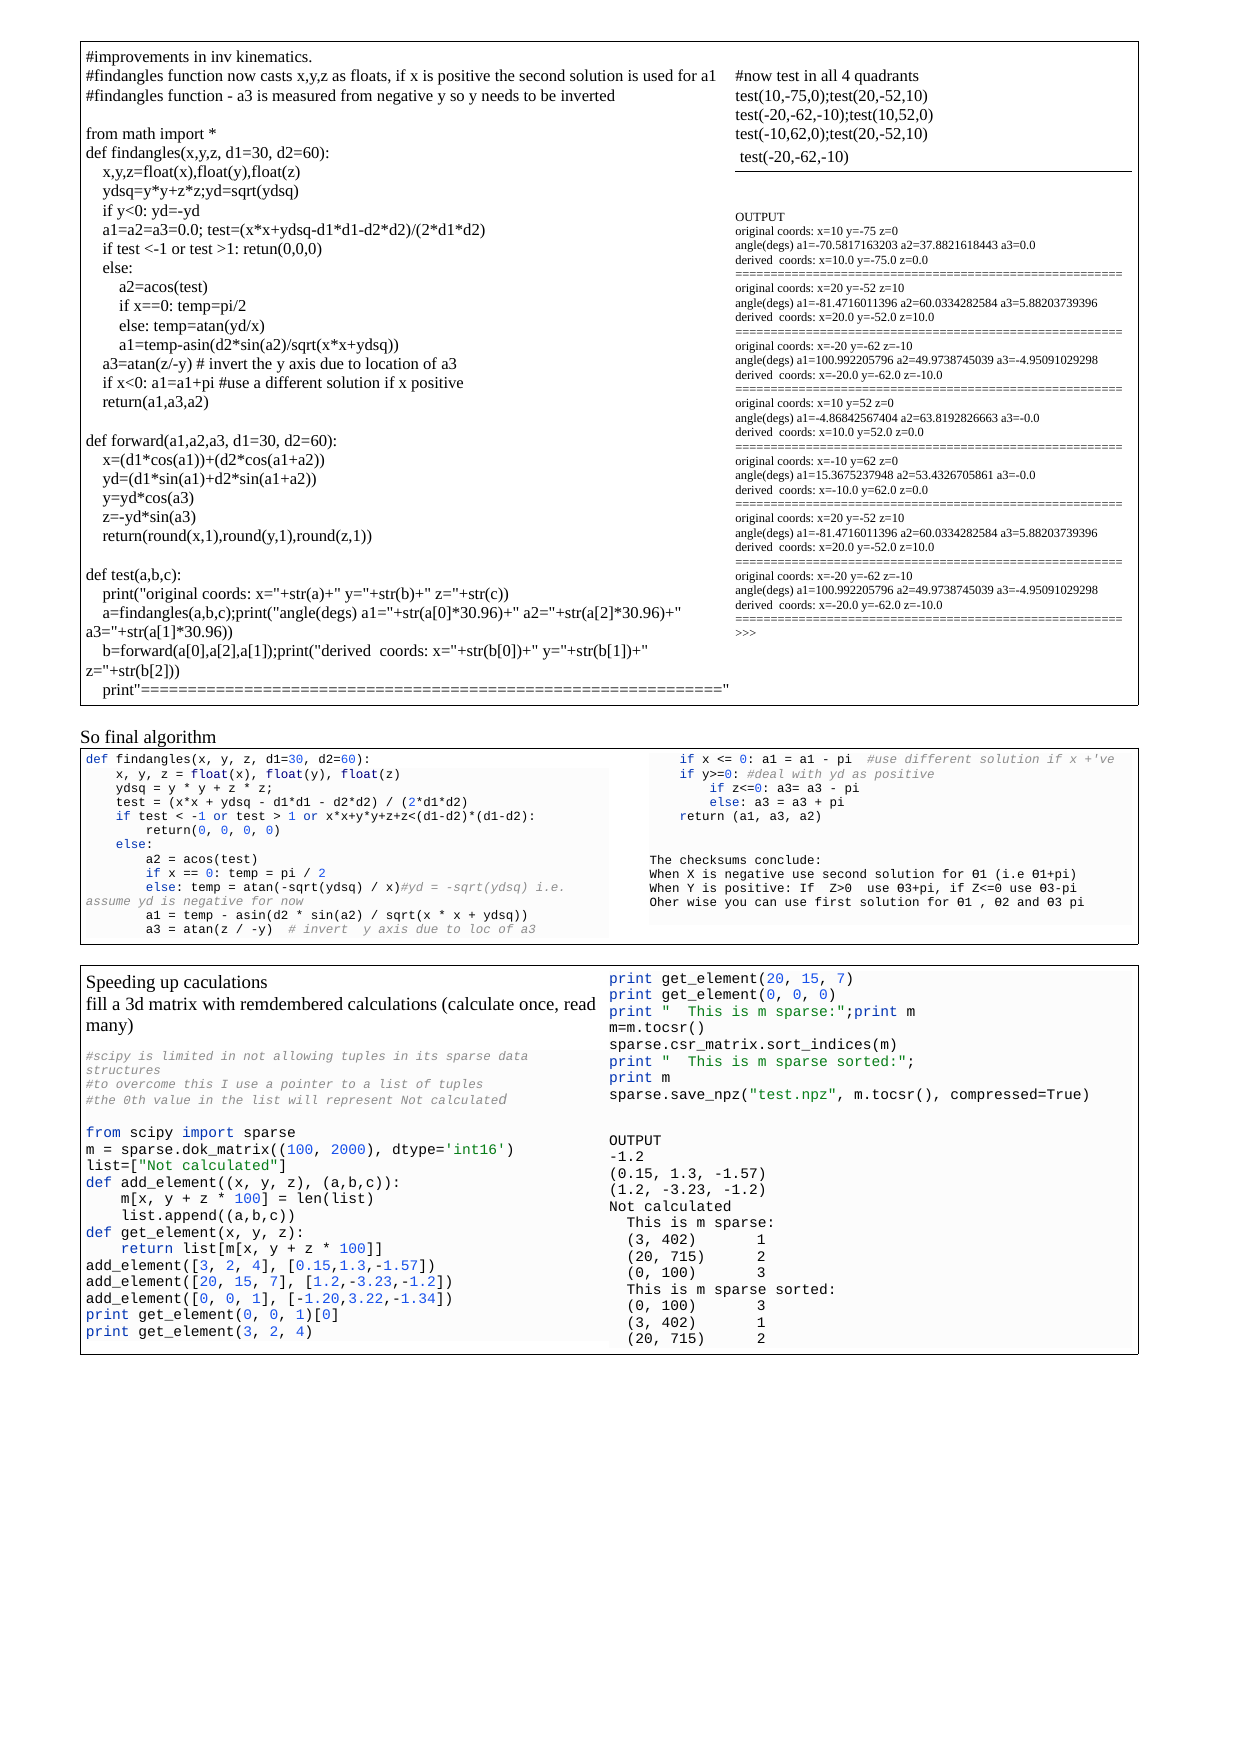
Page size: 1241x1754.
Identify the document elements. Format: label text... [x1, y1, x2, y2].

table_header def findangles(x, y, z, d1=30, d2=60): x, y, z = float(x), float(y), float(z) ydsq = y * y + z * z; test = (x*x + ydsq - d1*d1 - d2*d2) / (2*d1*d2) if test < -1 or test > 1 or x*x+y*y+z+z<(d1-d2)*(d1-d2): return(0, 0, 0, 0) else: a2 = acos(test) if x == 0: temp = pi / 2 else: temp = atan(-sqrt(ydsq) / x)#yd = -sqrt(ydsq) i.e. assume yd is negative for now a1 = temp - asin(d2 * sin(a2) / sqrt(x * x + ydsq)) a3 = atan(z / -y) # invert y axis due to loc of a3 if x <= 0: a1 = a1 - pi #use different solution if x +'ve if y>=0: #deal with yd as positive if z<=0: a3= a3 - pi else: a3 = a3 + pi return (a1, a3, a2) The checksums conclude: When X is negative use second solution for Ө1 (i.e Ө1+pi) When Y is positive: If Z>0 use Ө3+pi, if Z<=0 use Ө3-pi Oher wise you can use first solution for Ө1 , Ө2 and Ө3 pi [81, 749, 1138, 943]
text So final algorithm [80, 726, 1138, 748]
table_header #improvements in inv kinematics. #findangles function now casts x,y,z as floats, if x is positive the second solution is used for a1 #findangles function - a3 is measured from negative y so y needs to be inverted from math import * def findangles(x,y,z, d1=30, d2=60): x,y,z=float(x),float(y),float(z) ydsq=y*y+z*z;yd=sqrt(ydsq) if y<0: yd=-yd a1=a2=a3=0.0; test=(x*x+ydsq-d1*d1-d2*d2)/(2*d1*d2) if test <-1 or test >1: retun(0,0,0) else: a2=acos(test) if x==0: temp=pi/2 else: temp=atan(yd/x) a1=temp-asin(d2*sin(a2)/sqrt(x*x+ydsq)) a3=atan(z/-y) # invert the y axis due to location of a3 if x<0: a1=a1+pi #use a different solution if x positive return(a1,a3,a2) def forward(a1,a2,a3, d1=30, d2=60): x=(d1*cos(a1))+(d2*cos(a1+a2)) yd=(d1*sin(a1)+d2*sin(a1+a2)) y=yd*cos(a3) z=-yd*sin(a3) return(round(x,1),round(y,1),round(z,1)) def test(a,b,c): print("original coords: x="+str(a)+" y="+str(b)+" z="+str(c)) a=findangles(a,b,c);print("angle(degs) a1="+str(a[0]*30.96)+" a2="+str(a[2]*30.96)+" a3="+str(a[1]*30.96)) b=forward(a[0],a[2],a[1]);print("derived coords: x="+str(b[0])+" y="+str(b[1])+" z="+str(b[2])) print"==============================================================" #now test in all 4 quadrants test(10,-75,0);test(20,-52,10) test(-20,-62,-10);test(10,52,0) test(-10,62,0);test(20,-52,10) test(-20,-62,-10) OUTPUT original coords: x=10 y=-75 z=0 angle(degs) a1=-70.5817163203 a2=37.8821618443 a3=0.0 derived coords: x=10.0 y=-75.0 z=0.0 ======================================================= original coords: x=20 y=-52 z=10 angle(degs) a1=-81.4716011396 a2=60.0334282584 a3=5.88203739396 derived coords: x=20.0 y=-52.0 z=10.0 ======================================================= original coords: x=-20 y=-62 z=-10 angle(degs) a1=100.992205796 a2=49.9738745039 a3=-4.95091029298 derived coords: x=-20.0 y=-62.0 z=-10.0 ======================================================= original coords: x=10 y=52 z=0 angle(degs) a1=-4.86842567404 a2=63.8192826663 a3=-0.0 derived coords: x=10.0 y=52.0 z=0.0 ======================================================= original coords: x=-10 y=62 z=0 angle(degs) a1=15.3675237948 a2=53.4326705861 a3=-0.0 derived coords: x=-10.0 y=62.0 z=0.0 ======================================================= original coords: x=20 y=-52 z=10 angle(degs) a1=-81.4716011396 a2=60.0334282584 a3=5.88203739396 derived coords: x=20.0 y=-52.0 z=10.0 ======================================================= original coords: x=-20 y=-62 z=-10 angle(degs) a1=100.992205796 a2=49.9738745039 a3=-4.95091029298 derived coords: x=-20.0 y=-62.0 z=-10.0 ======================================================= >>> [81, 42, 1138, 704]
table_header Speeding up caculations fill a 3d matrix with remdembered calculations (calculate once, read many) #scipy is limited in not allowing tuples in its sparse data structures #to overcome this I use a pointer to a list of tuples #the 0th value in the list will represent Not calculated from scipy import sparse m = sparse.dok_matrix((100, 2000), dtype='int16') list=["Not calculated"] def add_element((x, y, z), (a,b,c)): m[x, y + z * 100] = len(list) list.append((a,b,c)) def get_element(x, y, z): return list[m[x, y + z * 100]] add_element([3, 2, 4], [0.15,1.3,-1.57]) add_element([20, 15, 7], [1.2,-3.23,-1.2]) add_element([0, 0, 1], [-1.20,3.22,-1.34]) print get_element(0, 0, 1)[0] print get_element(3, 2, 4) print get_element(20, 15, 7) print get_element(0, 0, 0) print " This is m sparse:";print m m=m.tocsr() sparse.csr_matrix.sort_indices(m) print " This is m sparse sorted:"; print m sparse.save_npz("test.npz", m.tocsr(), compressed=True) OUTPUT -1.2 (0.15, 1.3, -1.57) (1.2, -3.23, -1.2) Not calculated This is m sparse: (3, 402) 1 (20, 715) 2 (0, 100) 3 This is m sparse sorted: (0, 100) 3 (3, 402) 1 (20, 715) 2 [81, 966, 1138, 1354]
